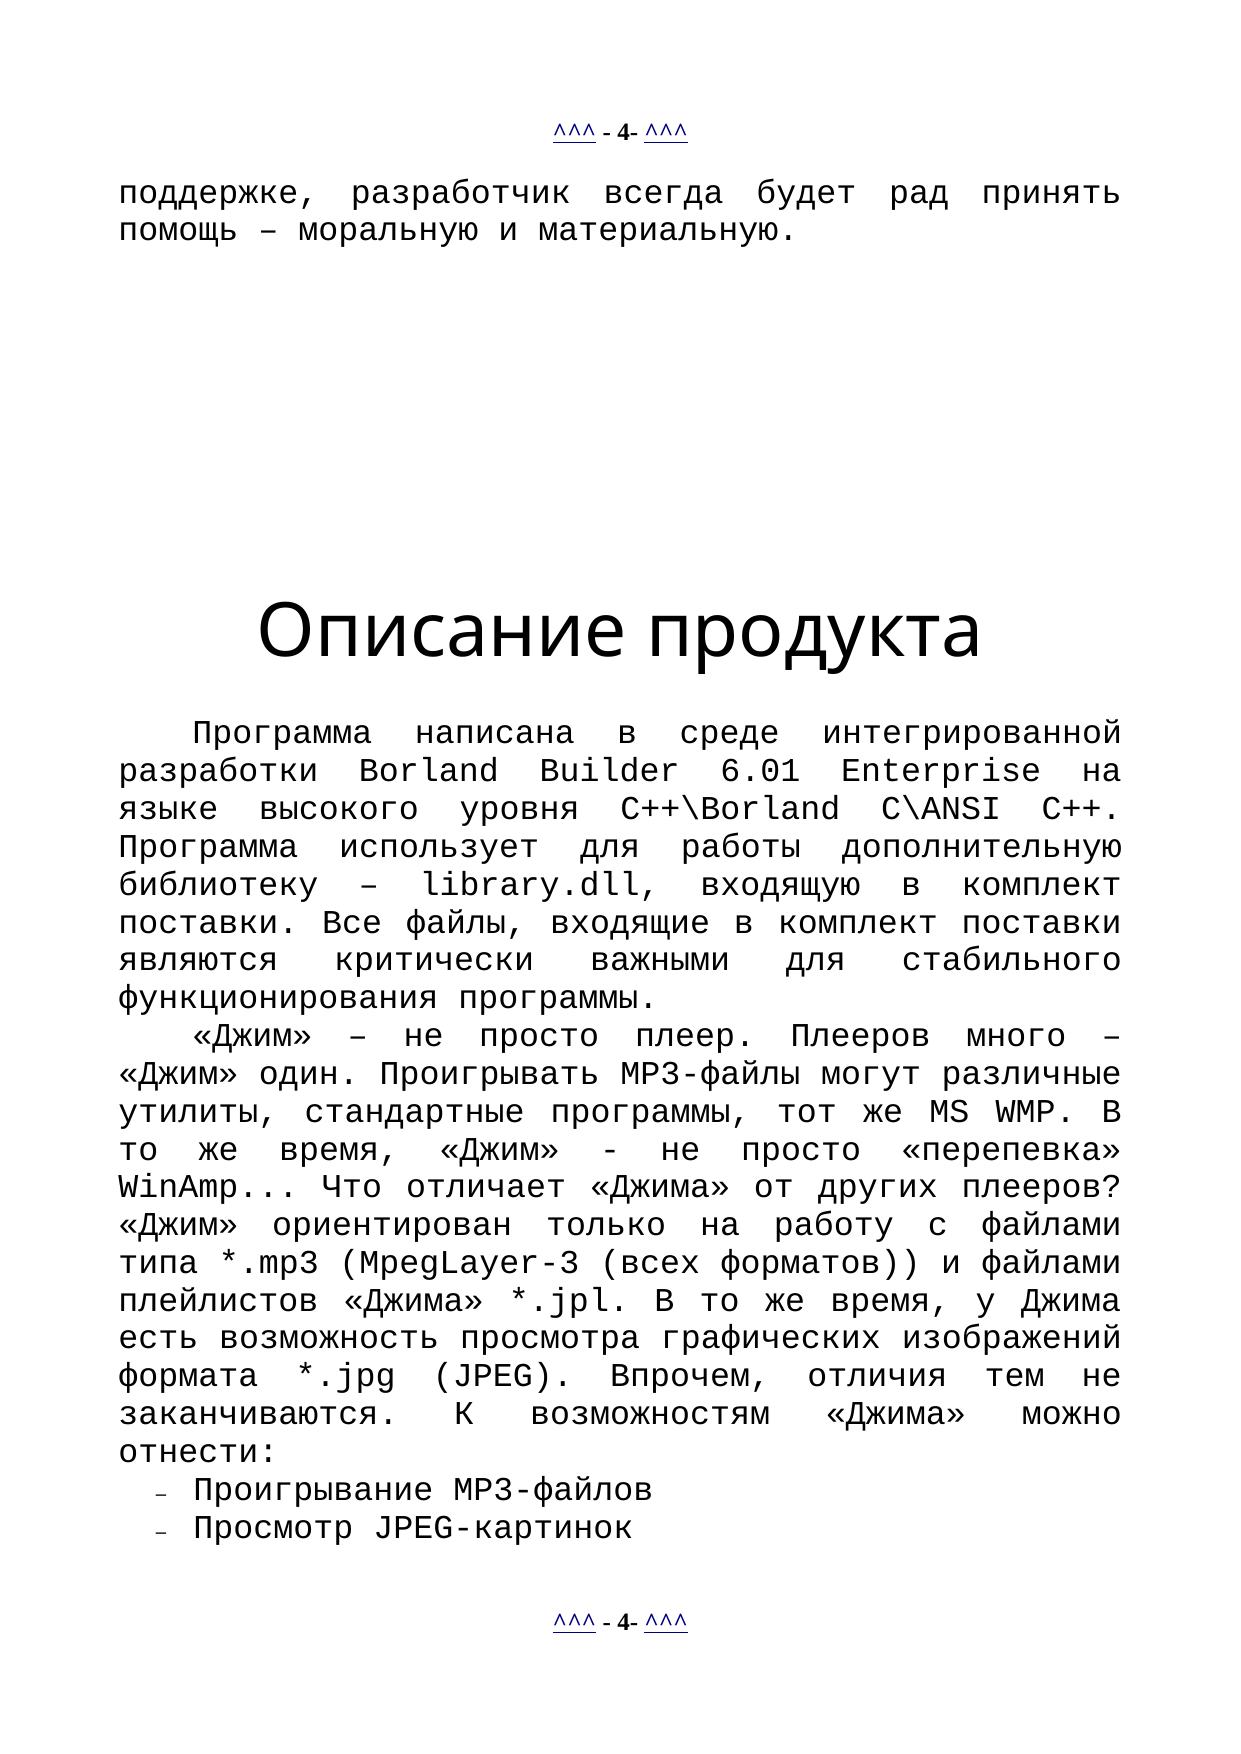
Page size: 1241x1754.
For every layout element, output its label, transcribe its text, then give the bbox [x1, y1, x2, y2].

text поддержке, разработчик всегда будет рад принять помощь – моральную и материальную. [118, 175, 1122, 251]
list Просмотр JPEG-картинок [156, 1510, 1122, 1548]
text Программа написана в среде интегрированной разработки Borland Builder 6.01 Enterprise на языке высокого уровня C++\Borland C\ANSI C++. Программа использует для работы дополнительную библиотеку – library.dll, входящую в комплект поставки. Все файлы, входящие в комплект поставки являются критически важными для стабильного функционирования программы. [118, 716, 1122, 1019]
list Проигрывание MP3-файлов [156, 1472, 1122, 1510]
text «Джим» – не просто плеер. Плееров много – «Джим» один. Проигрывать MP3-файлы могут различные утилиты, стандартные программы, тот же MS WMP. В то же время, «Джим» - не просто «перепевка» WinAmp... Что отличает «Джима» от других плееров? «Джим» ориентирован только на работу с файлами типа *.mp3 (MpegLayer-3 (всех форматов)) и файлами плейлистов «Джима» *.jpl. В то же время, у Джима есть возможность просмотра графических изображений формата *.jpg (JPEG). Впрочем, отличия тем не заканчиваются. К возможностям «Джима» можно отнести: [118, 1019, 1122, 1472]
text Описание продукта [118, 576, 1122, 678]
